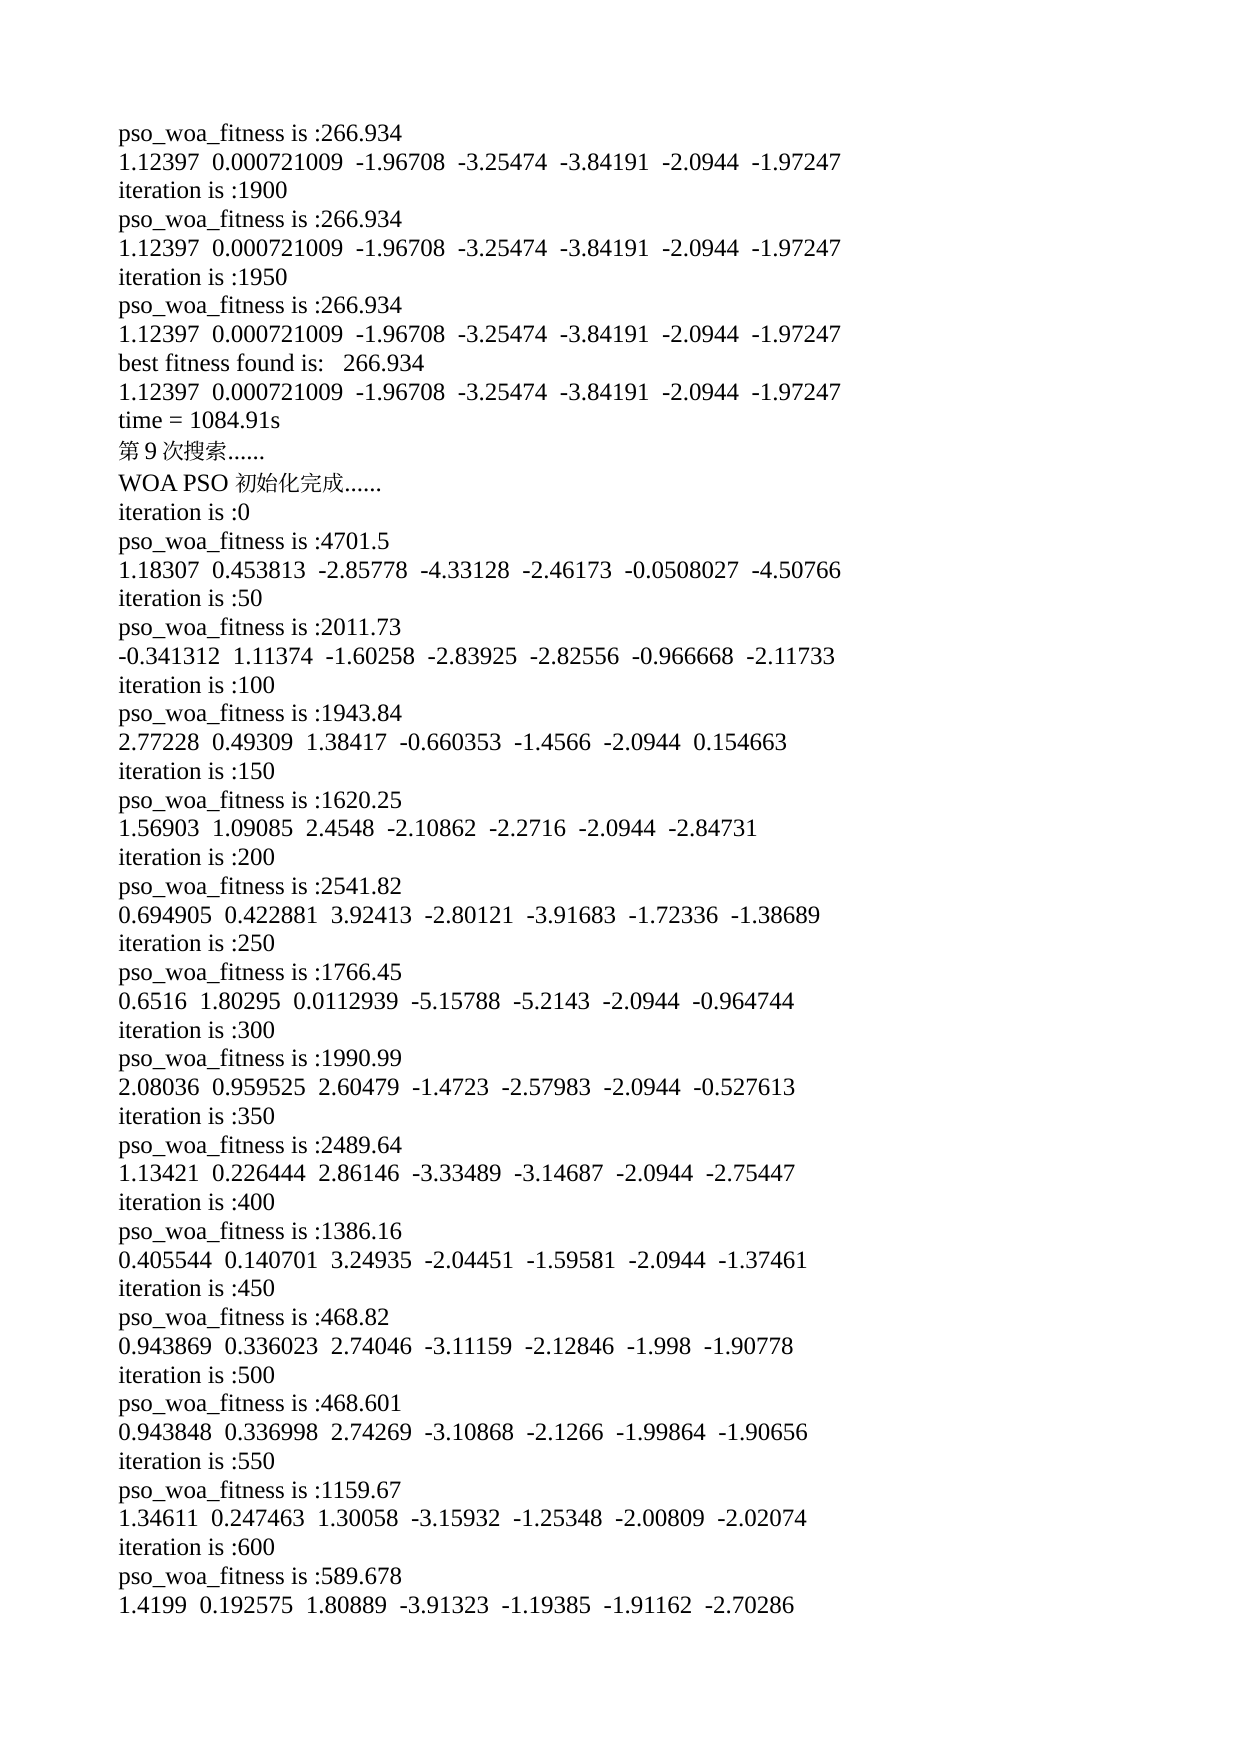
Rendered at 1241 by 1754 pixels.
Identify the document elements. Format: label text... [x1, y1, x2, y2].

text 0.694905 0.422881 3.92413 -2.80121 -3.91683 -1.72336 -1.38689 [118, 900, 1122, 928]
text 第9次搜索...... [118, 434, 1122, 466]
text 1.13421 0.226444 2.86146 -3.33489 -3.14687 -2.0944 -2.75447 [118, 1158, 1122, 1187]
text pso_woa_fitness is :1766.45 [118, 957, 1122, 986]
text pso_woa_fitness is :1943.84 [118, 698, 1122, 727]
text pso_woa_fitness is :468.82 [118, 1302, 1122, 1331]
text pso_woa_fitness is :4701.5 [118, 526, 1122, 555]
text best fitness found is: 266.934 [118, 348, 1122, 377]
text 1.56903 1.09085 2.4548 -2.10862 -2.2716 -2.0944 -2.84731 [118, 813, 1122, 842]
text 1.12397 0.000721009 -1.96708 -3.25474 -3.84191 -2.0944 -1.97247 [118, 147, 1122, 176]
text 1.34611 0.247463 1.30058 -3.15932 -1.25348 -2.00809 -2.02074 [118, 1503, 1122, 1532]
text 1.4199 0.192575 1.80889 -3.91323 -1.19385 -1.91162 -2.70286 [118, 1590, 1122, 1618]
text 0.6516 1.80295 0.0112939 -5.15788 -5.2143 -2.0944 -0.964744 [118, 986, 1122, 1015]
text 1.18307 0.453813 -2.85778 -4.33128 -2.46173 -0.0508027 -4.50766 [118, 555, 1122, 583]
text pso_woa_fitness is :589.678 [118, 1561, 1122, 1590]
text -0.341312 1.11374 -1.60258 -2.83925 -2.82556 -0.966668 -2.11733 [118, 641, 1122, 670]
text iteration is :300 [118, 1015, 1122, 1043]
text iteration is :550 [118, 1446, 1122, 1475]
text pso_woa_fitness is :1386.16 [118, 1216, 1122, 1245]
text iteration is :500 [118, 1360, 1122, 1388]
text 1.12397 0.000721009 -1.96708 -3.25474 -3.84191 -2.0944 -1.97247 [118, 319, 1122, 348]
text time = 1084.91s [118, 406, 1122, 434]
text iteration is :1950 [118, 262, 1122, 291]
text iteration is :450 [118, 1273, 1122, 1302]
text pso_woa_fitness is :266.934 [118, 204, 1122, 233]
text WOA PSO 初始化完成...... [118, 466, 1122, 497]
text pso_woa_fitness is :1990.99 [118, 1043, 1122, 1072]
text iteration is :150 [118, 756, 1122, 785]
text pso_woa_fitness is :2489.64 [118, 1130, 1122, 1158]
text 0.943848 0.336998 2.74269 -3.10868 -2.1266 -1.99864 -1.90656 [118, 1417, 1122, 1446]
text 0.943869 0.336023 2.74046 -3.11159 -2.12846 -1.998 -1.90778 [118, 1331, 1122, 1360]
text pso_woa_fitness is :1159.67 [118, 1475, 1122, 1503]
text iteration is :0 [118, 497, 1122, 526]
text 2.08036 0.959525 2.60479 -1.4723 -2.57983 -2.0944 -0.527613 [118, 1072, 1122, 1101]
text 1.12397 0.000721009 -1.96708 -3.25474 -3.84191 -2.0944 -1.97247 [118, 377, 1122, 406]
text iteration is :250 [118, 928, 1122, 957]
text 0.405544 0.140701 3.24935 -2.04451 -1.59581 -2.0944 -1.37461 [118, 1245, 1122, 1273]
text 1.12397 0.000721009 -1.96708 -3.25474 -3.84191 -2.0944 -1.97247 [118, 233, 1122, 262]
text iteration is :200 [118, 842, 1122, 871]
text pso_woa_fitness is :468.601 [118, 1388, 1122, 1417]
text pso_woa_fitness is :2011.73 [118, 612, 1122, 641]
text pso_woa_fitness is :2541.82 [118, 871, 1122, 900]
text 2.77228 0.49309 1.38417 -0.660353 -1.4566 -2.0944 0.154663 [118, 727, 1122, 756]
text iteration is :400 [118, 1187, 1122, 1216]
text pso_woa_fitness is :266.934 [118, 291, 1122, 319]
text pso_woa_fitness is :266.934 [118, 118, 1122, 147]
text iteration is :1900 [118, 176, 1122, 204]
text iteration is :350 [118, 1101, 1122, 1130]
text iteration is :100 [118, 670, 1122, 698]
text iteration is :50 [118, 583, 1122, 612]
text iteration is :600 [118, 1532, 1122, 1561]
text pso_woa_fitness is :1620.25 [118, 785, 1122, 813]
